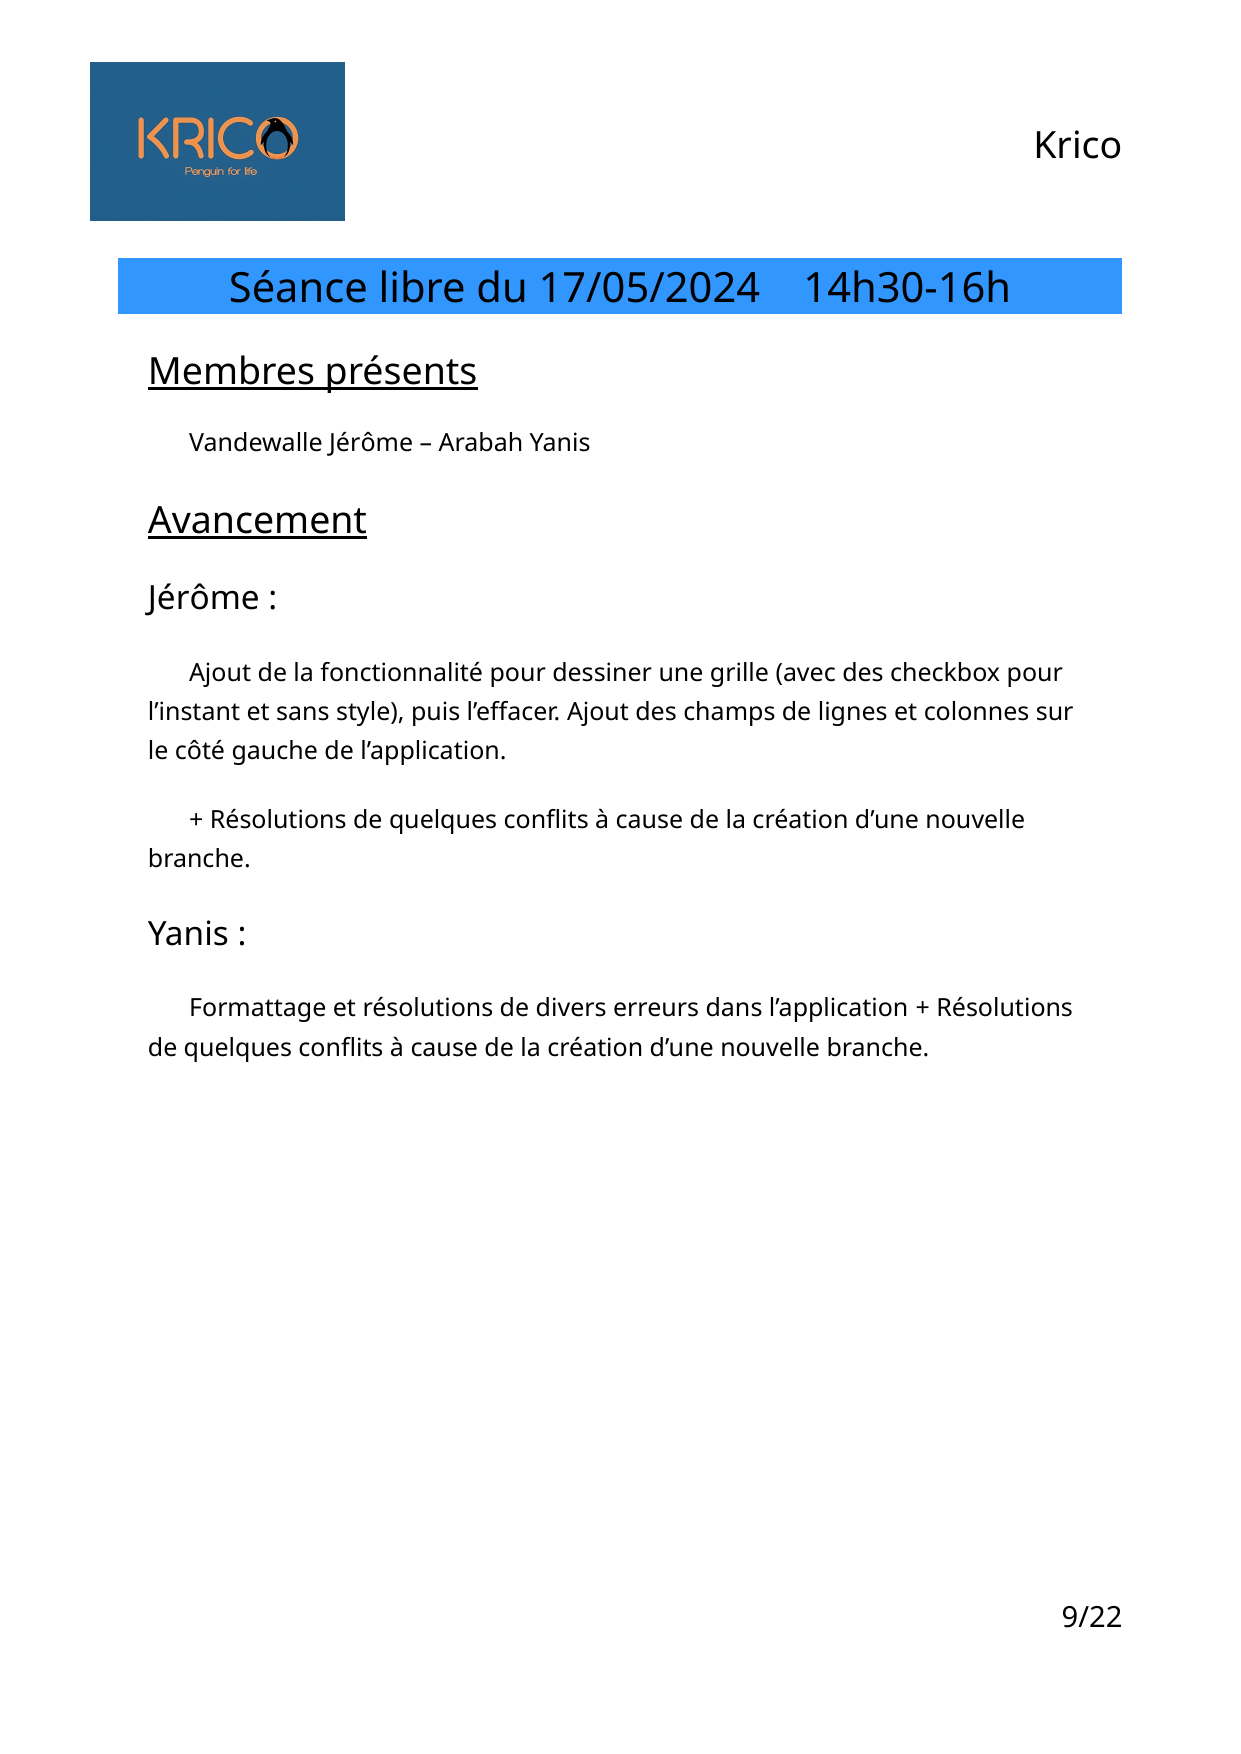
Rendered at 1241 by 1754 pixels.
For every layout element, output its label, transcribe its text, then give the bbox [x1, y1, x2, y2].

subtitle Avancement [148, 493, 1122, 544]
text Ajout de la fonctionnalité pour dessiner une grille (avec des checkbox pour l’instant et sans style), puis l’effacer. Ajout des champs de lignes et colonnes sur le côté gauche de l’application. [148, 654, 1093, 767]
subtitle Yanis : [148, 909, 1122, 955]
text Formattage et résolutions de divers erreurs dans l’application + Résolutions de quelques conflits à cause de la création d’une nouvelle branche. [148, 990, 1093, 1063]
picture [90, 62, 345, 221]
text Vandewalle Jérôme – Arabah Yanis [148, 424, 1093, 458]
text + Résolutions de quelques conflits à cause de la création d’une nouvelle branche. [148, 801, 1093, 875]
subtitle Jérôme : [148, 574, 1122, 619]
subtitle Séance libre du 17/05/2024 14h30-16h [118, 258, 1122, 314]
subtitle Membres présents [148, 344, 1122, 395]
